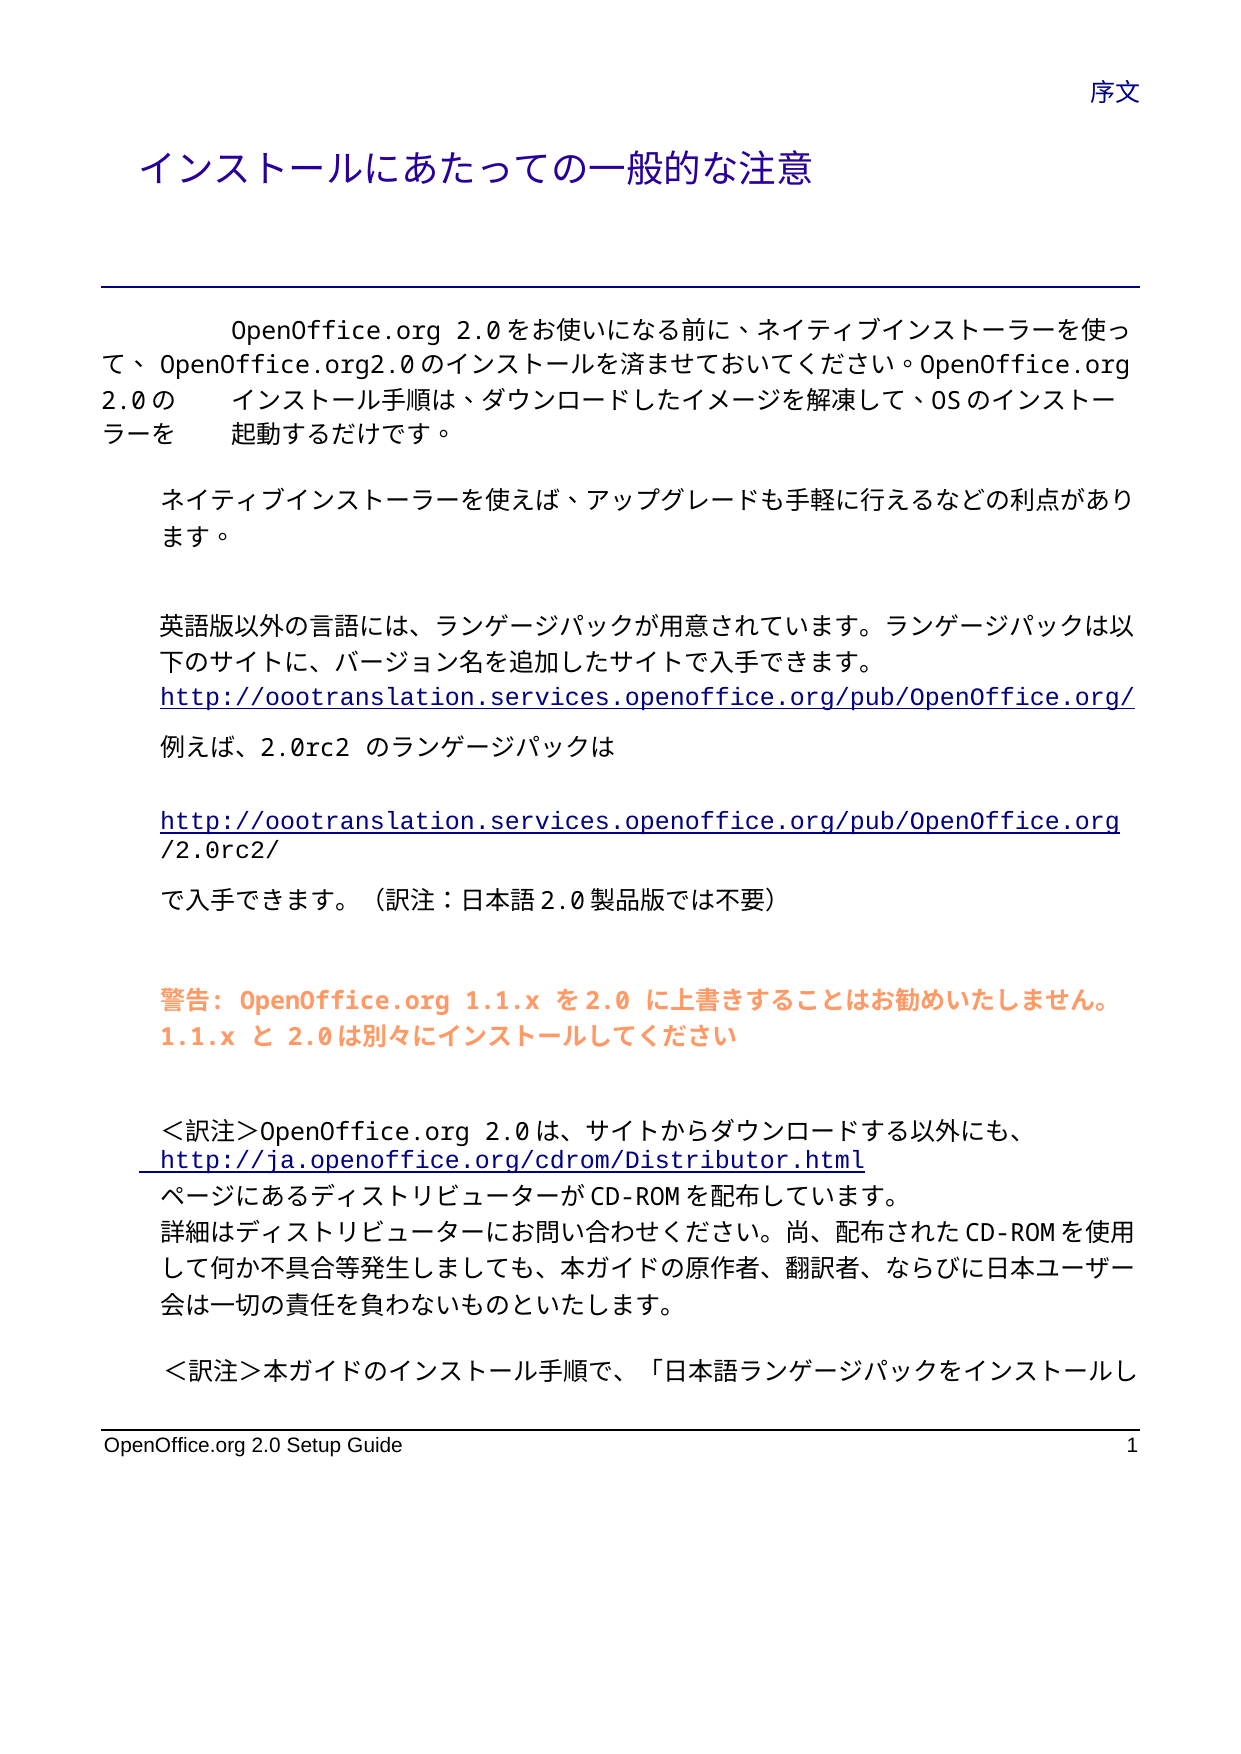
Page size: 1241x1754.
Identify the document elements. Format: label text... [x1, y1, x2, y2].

text ＜訳注＞OpenOffice.org 2.0は、サイトからダウンロードする以外にも、 [138, 1111, 1140, 1147]
text ページにあるディストリビューターがCD-ROMを配布しています。 詳細はディストリビューターにお問い合わせください。尚、配布されたCD-ROMを使用 して何か不具合等発生しましても、本ガイドの原作者、翻訳者、ならびに日本ユーザー 会は一切の責任を負わないものといたします。 [101, 1176, 1140, 1322]
text OpenOffice.org 2.0をお使いになる前に、ネイティブインストーラーを使って、 OpenOffice.org2.0のインストールを済ませておいてください。OpenOffice.org 2.0の インストール手順は、ダウンロードしたイメージを解凍して、OSのインストーラーを 起動するだけです。 [101, 310, 1140, 451]
text 英語版以外の言語には、ランゲージパックが用意されています。ランゲージパックは以 下のサイトに、バージョン名を追加したサイトで入手できます。 http://oootranslation.services.openoffice.org/pub/OpenOffice.org/ [138, 606, 1140, 713]
text インストールにあたっての一般的な注意 [138, 138, 1140, 193]
text ＜訳注＞本ガイドのインストール手順で、「日本語ランゲージパックをインストールし [138, 1351, 1140, 1387]
text ネイティブインストーラーを使えば、アップグレードも手軽に行えるなどの利点があり ます。 [138, 481, 1140, 553]
text 例えば、2.0rc2 のランゲージパックは http://oootranslation.services.openoffice.org/pub/OpenOffice.org /2.0rc2/ [138, 728, 1140, 866]
text 警告: OpenOffice.org 1.1.x を2.0 に上書きすることはお勧めいたしません。 1.1.x と 2.0は別々にインストールしてください [101, 980, 1140, 1053]
text で入手できます。（訳注：日本語2.0製品版では不要） [138, 880, 1140, 917]
text http://ja.openoffice.org/cdrom/Distributor.html [138, 1147, 1140, 1176]
